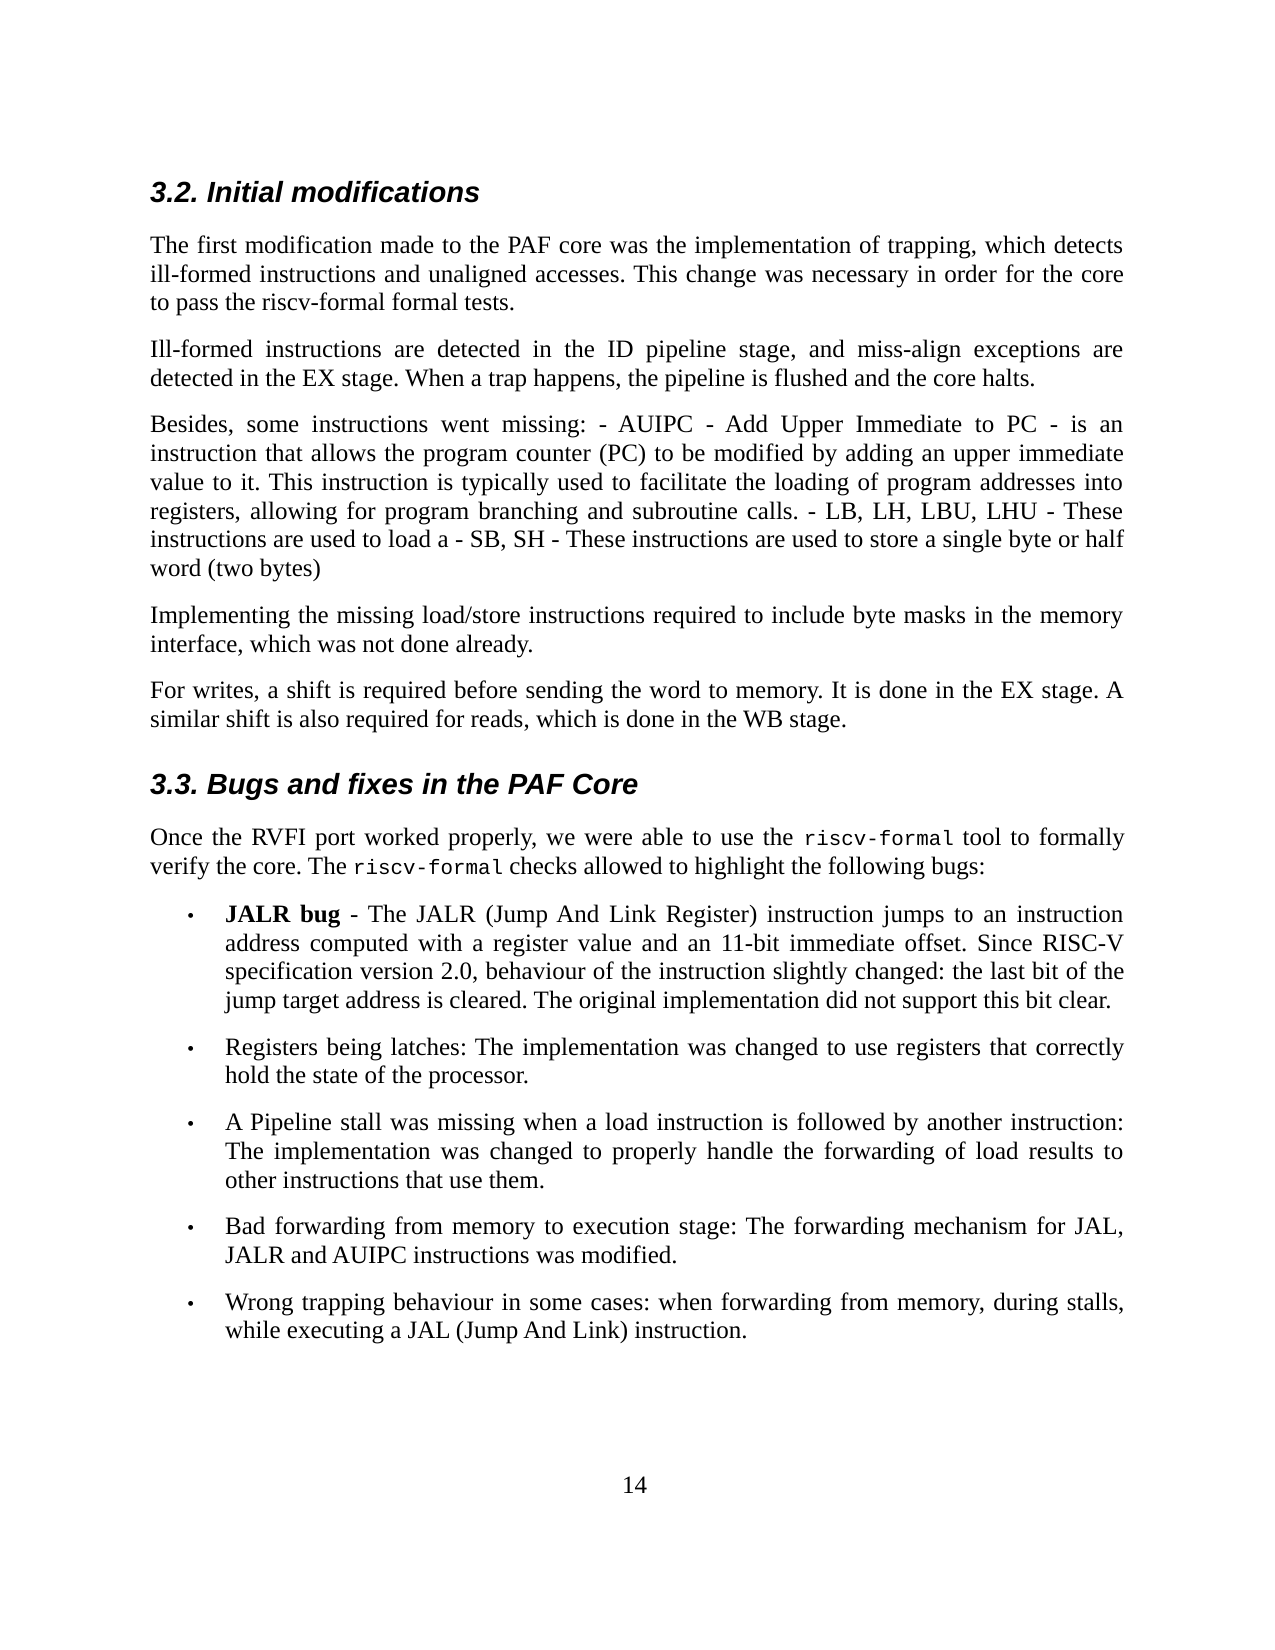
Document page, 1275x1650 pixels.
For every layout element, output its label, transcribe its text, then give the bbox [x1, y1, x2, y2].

text Besides, some instructions went missing: - AUIPC - Add Upper Immediate to PC - is an instruction that allows the program counter (PC) to be modified by adding an upper immediate value to it. This instruction is typically used to facilitate the loading of program addresses into registers, allowing for program branching and subroutine calls. - LB, LH, LBU, LHU - These instructions are used to load a - SB, SH - These instructions are used to store a single byte or half word (two bytes) [150, 409, 1125, 582]
list Wrong trapping behaviour in some cases: when forwarding from memory, during stalls, while executing a JAL (Jump And Link) instruction. [187, 1287, 1125, 1344]
subtitle 3.3. Bugs and fixes in the PAF Core [150, 767, 1125, 800]
text For writes, a shift is required before sending the word to memory. It is done in the EX stage. A similar shift is also required for reads, which is done in the WB stage. [150, 675, 1125, 733]
text Ill-formed instructions are detected in the ID pipeline stage, and miss-align exceptions are detected in the EX stage. When a trap happens, the pipeline is flushed and the core halts. [150, 334, 1125, 392]
list A Pipeline stall was missing when a load instruction is followed by another instruction: The implementation was changed to properly handle the forwarding of load results to other instructions that use them. [187, 1107, 1125, 1193]
subtitle 3.2. Initial modifications [150, 175, 1125, 208]
list Bad forwarding from memory to execution stage: The forwarding mechanism for JAL, JALR and AUIPC instructions was modified. [187, 1211, 1125, 1269]
list Registers being latches: The implementation was changed to use registers that correctly hold the state of the processor. [187, 1032, 1125, 1089]
text Implementing the missing load/store instructions required to include byte masks in the memory interface, which was not done already. [150, 600, 1125, 657]
text The first modification made to the PAF core was the implementation of trapping, which detects ill-formed instructions and unaligned accesses. This change was necessary in order for the core to pass the riscv-formal formal tests. [150, 230, 1125, 316]
text Once the RVFI port worked properly, we were able to use the riscv-formal tool to formally verify the core. The riscv-formal checks allowed to highlight the following bugs: [150, 822, 1125, 881]
list JALR bug - The JALR (Jump And Link Register) instruction jumps to an instruction address computed with a register value and an 11-bit immediate offset. Since RISC-V specification version 2.0, behaviour of the instruction slightly changed: the last bit of the jump target address is cleared. The original implementation did not support this bit clear. [187, 899, 1125, 1014]
